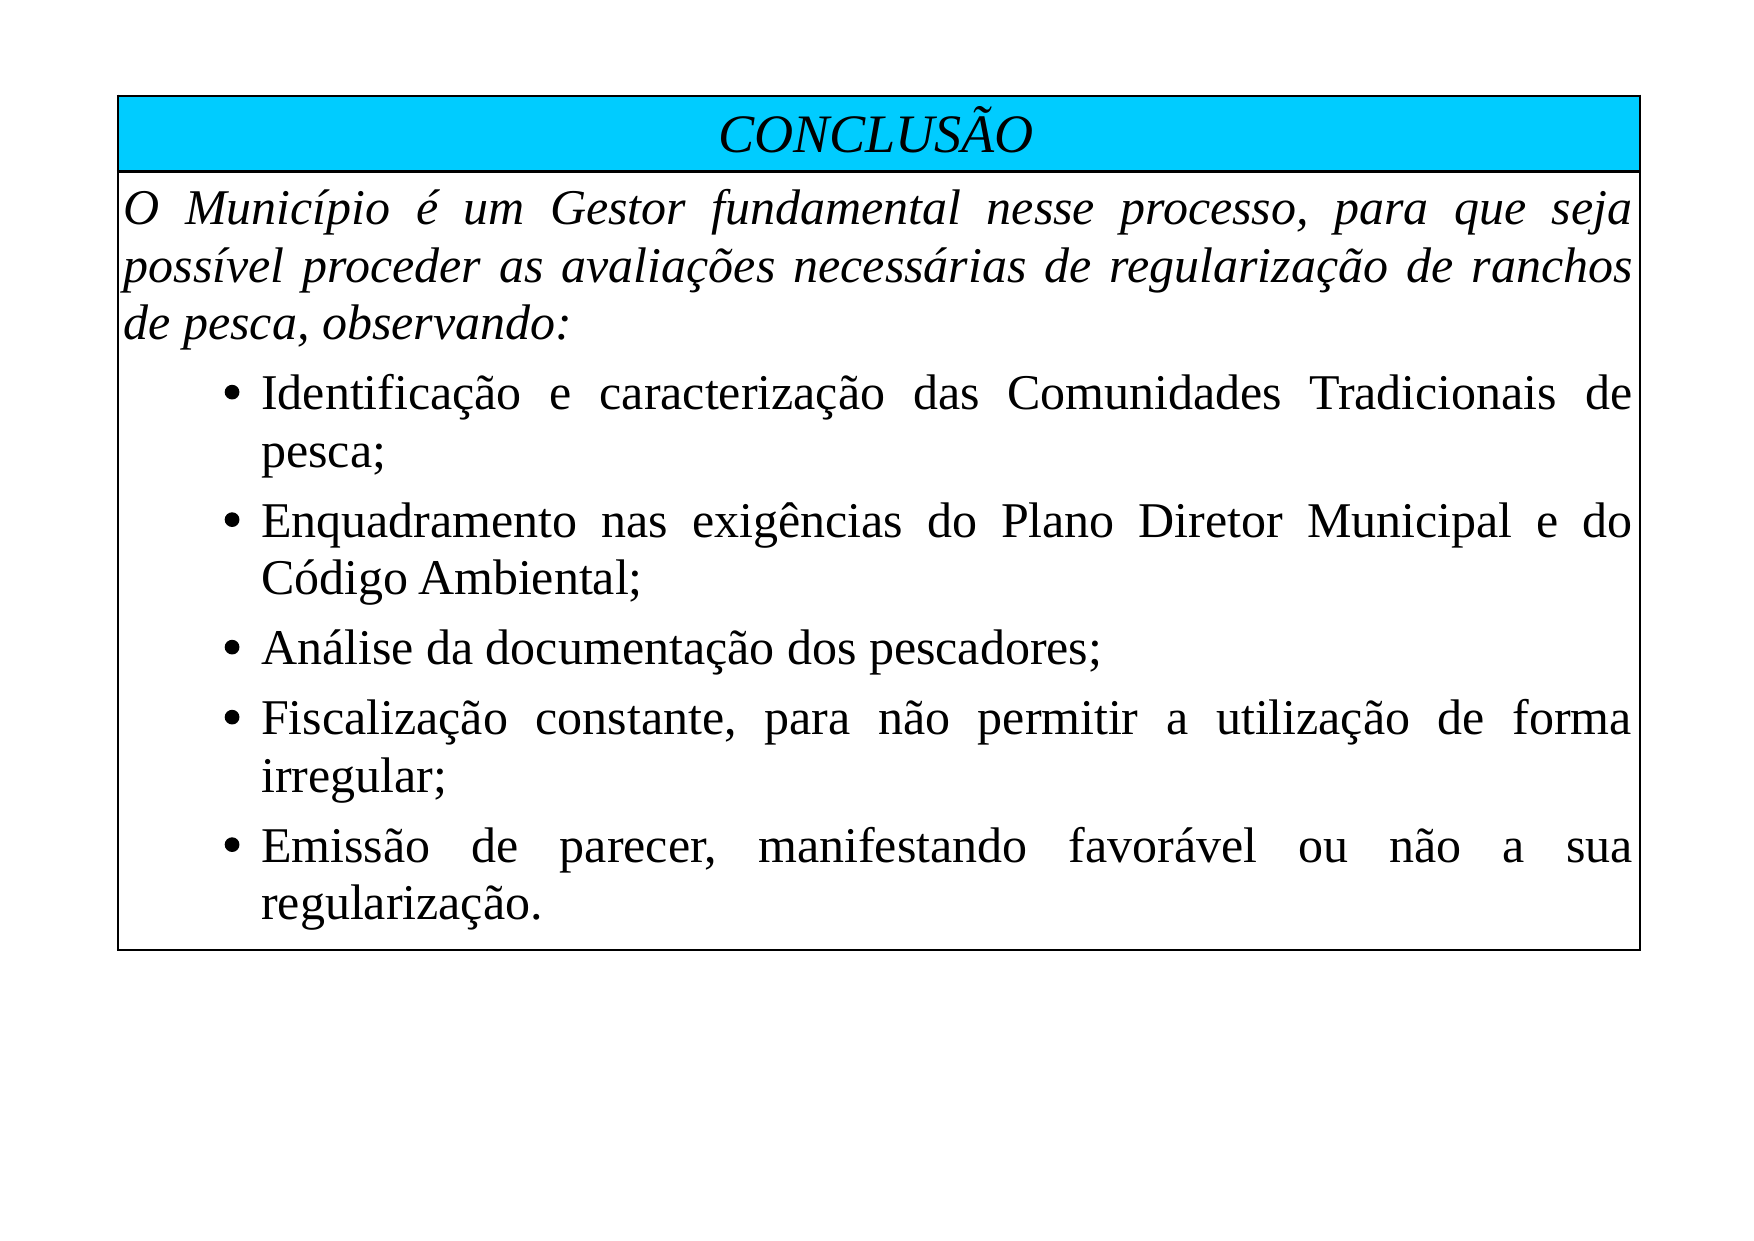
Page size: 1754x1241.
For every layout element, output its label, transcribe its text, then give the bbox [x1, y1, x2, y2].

table_header CONCLUSÃO [119, 97, 1639, 170]
table_cell O Município é um Gestor fundamental nesse processo, para que seja possível proceder as avaliações necessárias de regularização de ranchos de pesca, observando: Identificação e caracterização das Comunidades Tradicionais de pesca; Enquadramento nas exigências do Plano Diretor Municipal e do Código Ambiental; Análise da documentação dos pescadores; Fiscalização constante, para não permitir a utilização de forma irregular; Emissão de parecer, manifestando favorável ou não a sua regularização. Mitigação do passivo de processos na SPU/SC Informações necessárias quanto aos Requerimentos Realização do PRIMEIRO SEMINÁRIO INSTITUCIONAL SOBRE RANCHO DE PESCA EM SANTA CATARINA – PROCESSO SEI/MP Nº 10154.104557/2019-37 [119, 173, 1639, 949]
